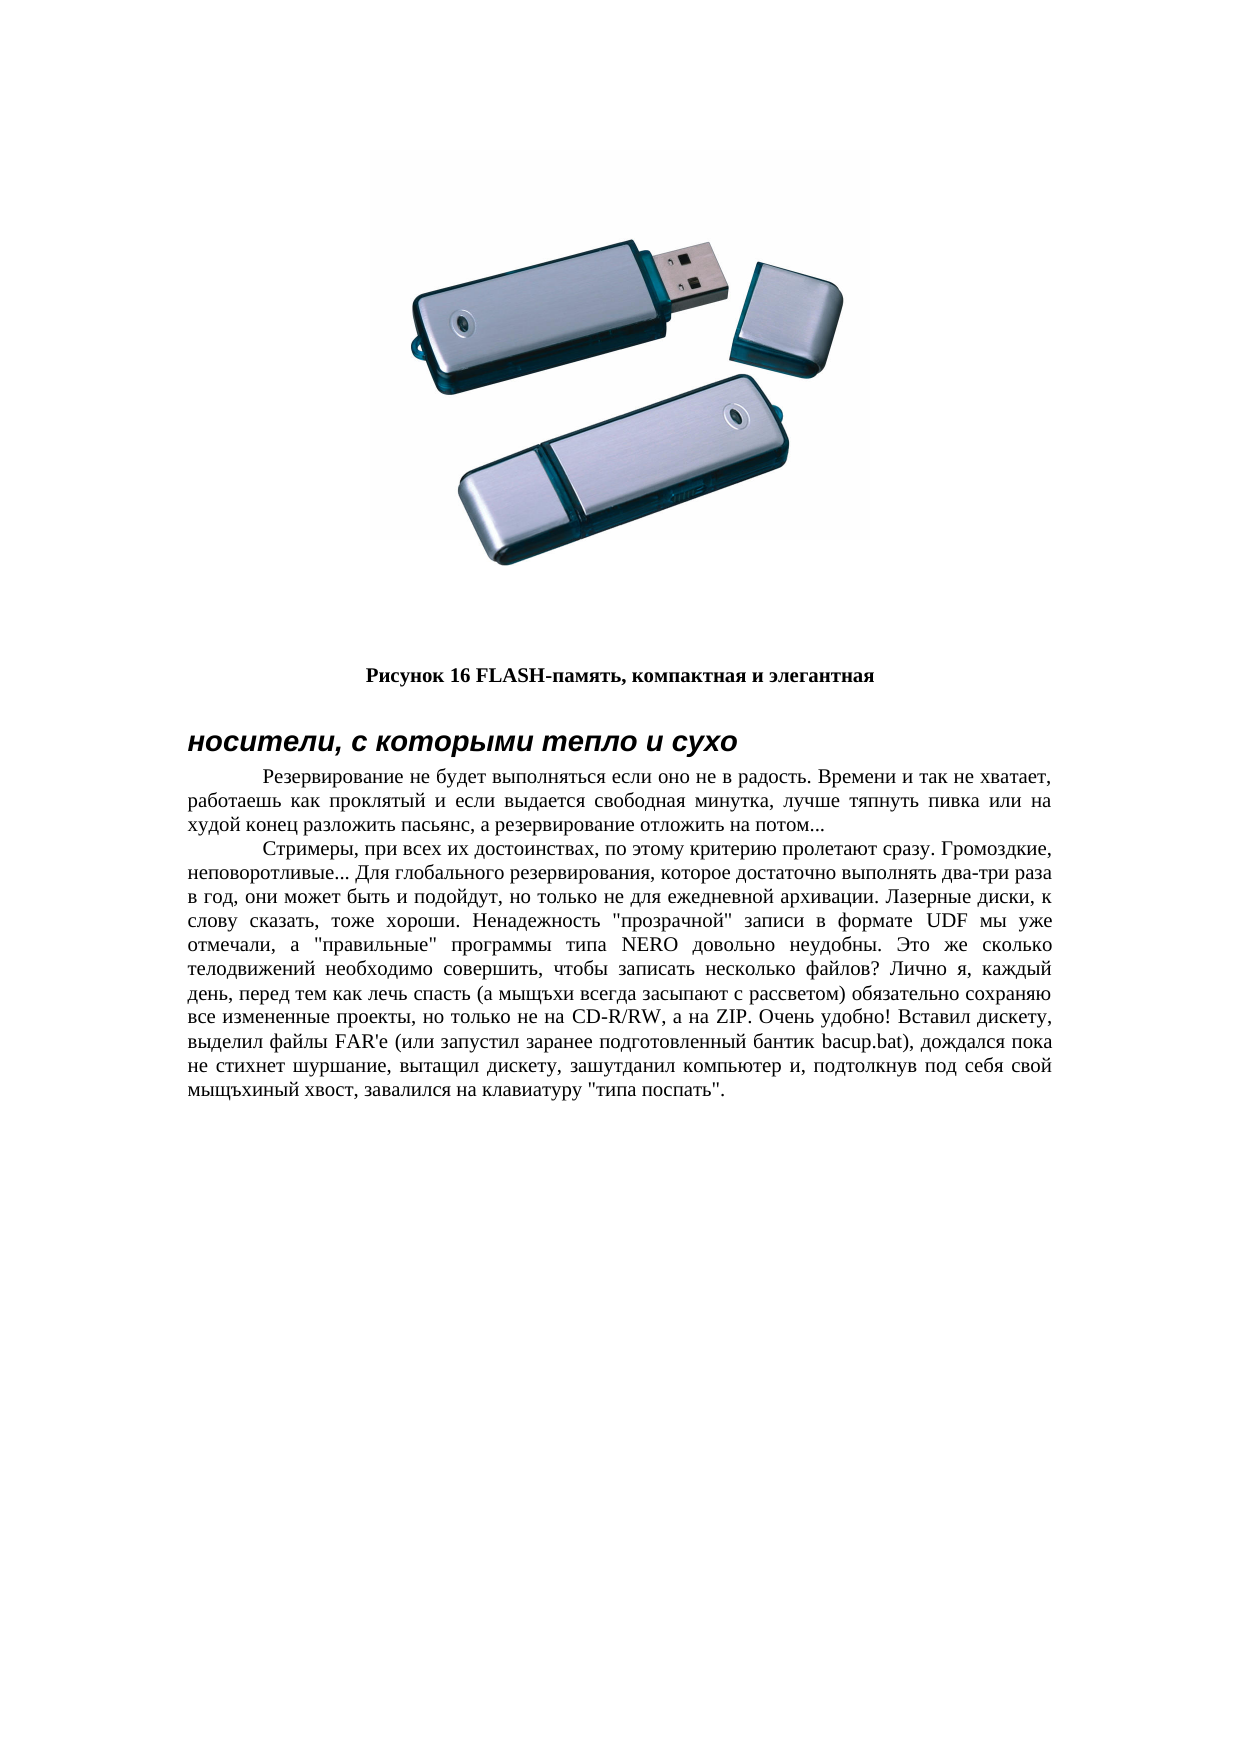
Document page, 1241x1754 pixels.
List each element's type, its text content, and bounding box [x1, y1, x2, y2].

text Резервирование не будет выполняться если оно не в радость. Времени и так не хватает, работаешь как проклятый и если выдается свободная минутка, лучше тяпнуть пивка или на худой конец разложить пасьянс, а резервирование отложить на потом... [187, 764, 1053, 836]
picture [370, 150, 870, 650]
text Рисунок 16 FLASH-память, компактная и элегантная [187, 662, 1053, 687]
text Стримеры, при всех их достоинствах, по этому критерию пролетают сразу. Громоздкие, неповоротливые... Для глобального резервирования, которое достаточно выполнять два-три раза в год, они может быть и подойдут, но только не для ежедневной архивации. Лазерные диски, к слову сказать, тоже хороши. Ненадежность "прозрачной" записи в формате UDF мы уже отмечали, а "правильные" программы типа NERO довольно неудобны. Это же сколько телодвижений необходимо совершить, чтобы записать несколько файлов? Лично я, каждый день, перед тем как лечь спасть (а мыщъхи всегда засыпают с рассветом) обязательно сохраняю все измененные проекты, но только не на CD-R/RW, а на ZIP. Очень удобно! Вставил дискету, выделил файлы FAR'e (или запустил заранее подготовленный бантик bacup.bat), дождался пока не стихнет шуршание, вытащил дискету, зашутданил компьютер и, подтолкнув под себя свой мыщъхиный хвост, завалился на клавиатуру "типа поспать". [187, 836, 1053, 1101]
subtitle носители, с которыми тепло и сухо [187, 724, 1053, 758]
